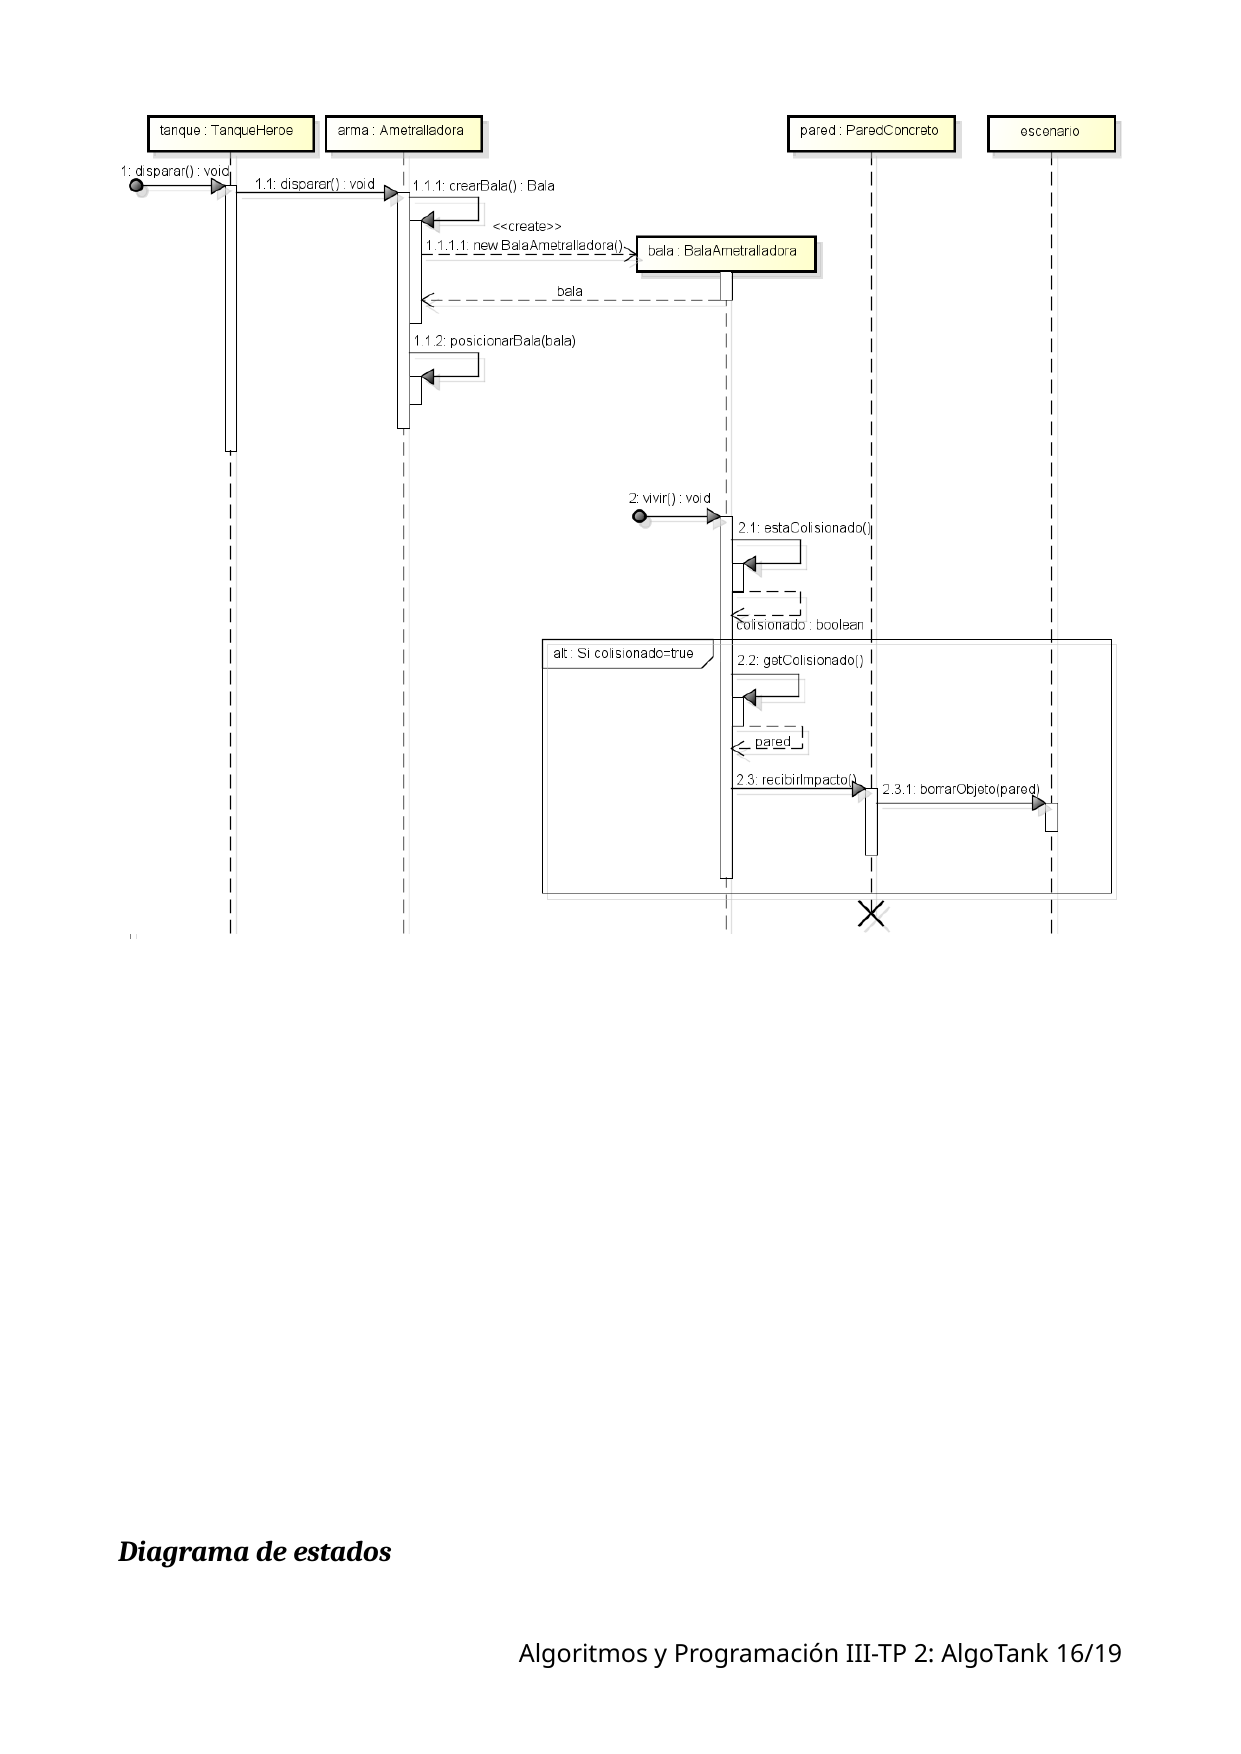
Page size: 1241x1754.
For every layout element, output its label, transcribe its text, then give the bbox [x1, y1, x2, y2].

subtitle Diagrama de estados [118, 1535, 1122, 1569]
